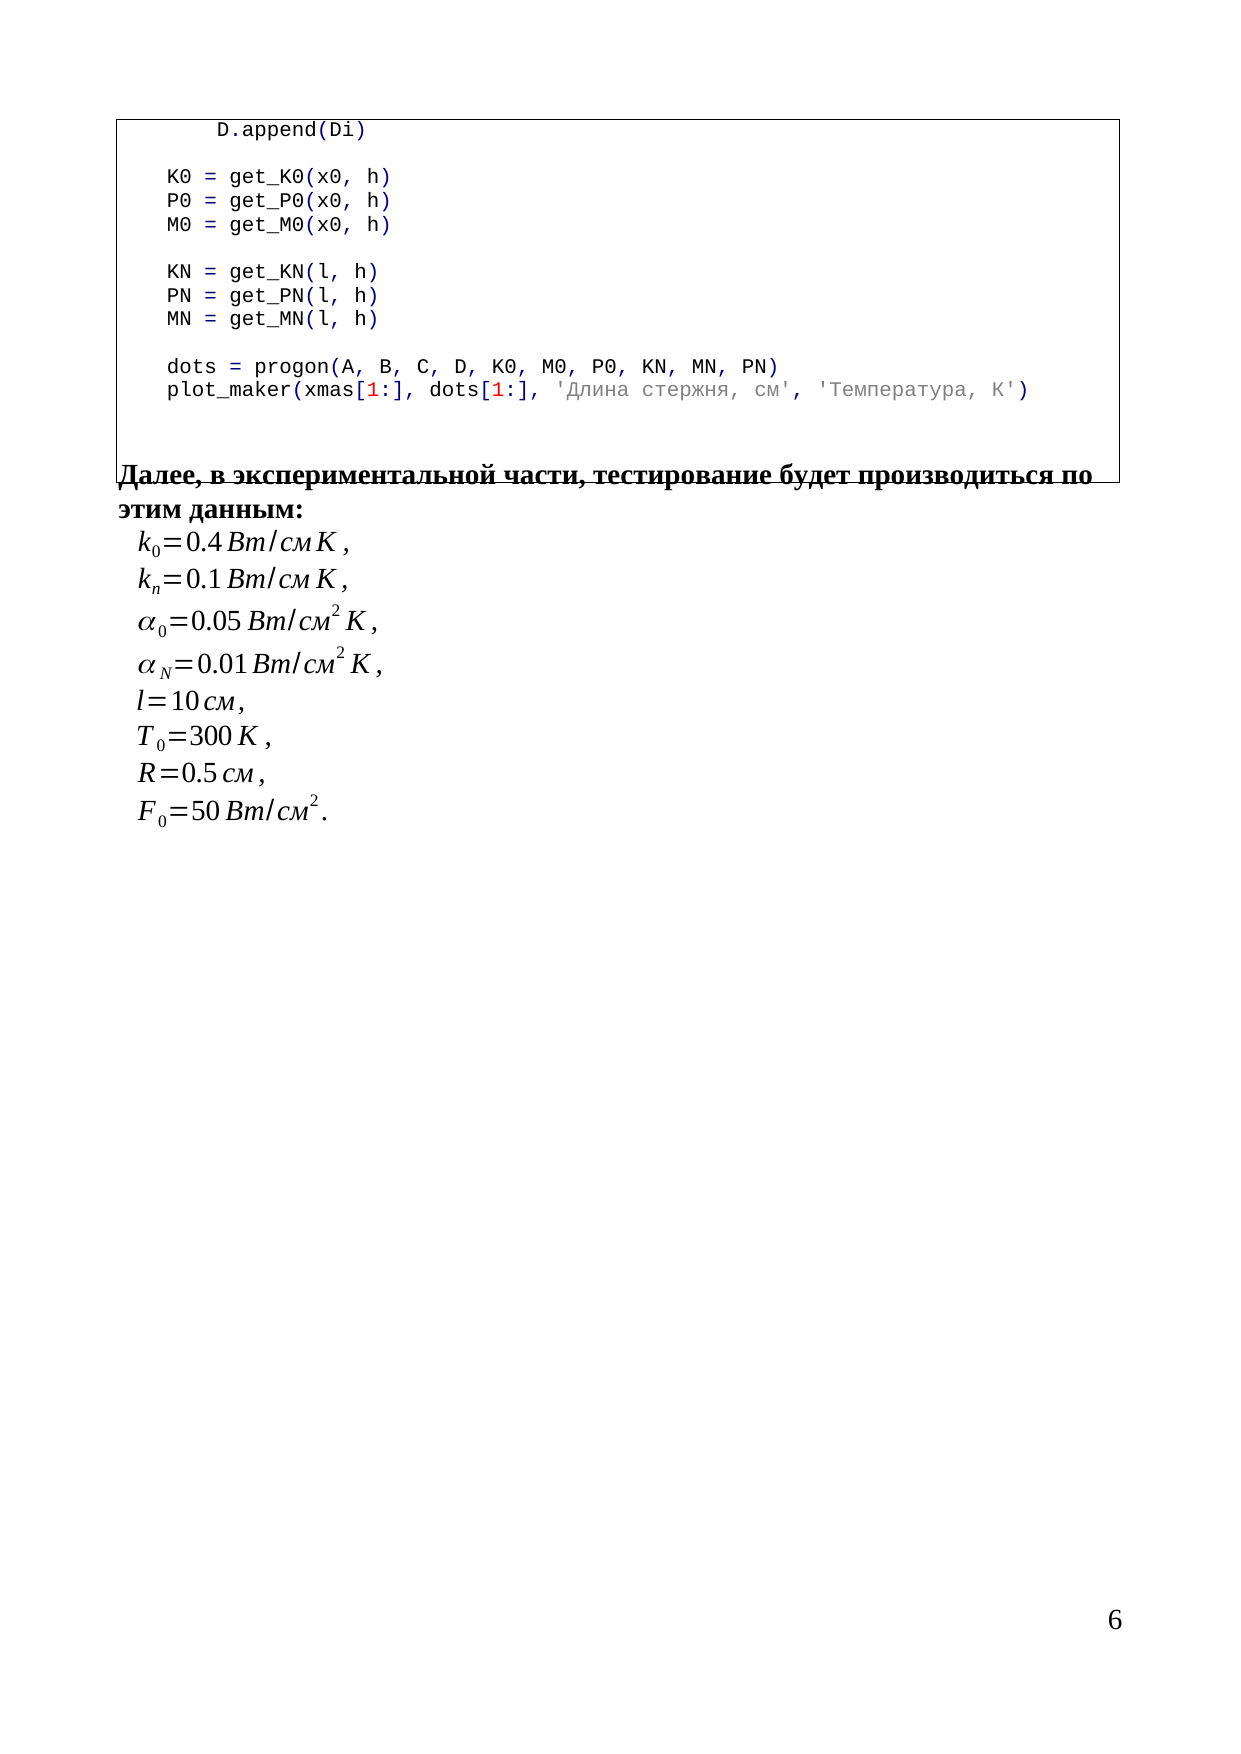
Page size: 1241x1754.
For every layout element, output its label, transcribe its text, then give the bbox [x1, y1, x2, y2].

text Далее, в экспериментальной части, тестирование будет производиться по этим данным: [118, 457, 1122, 524]
